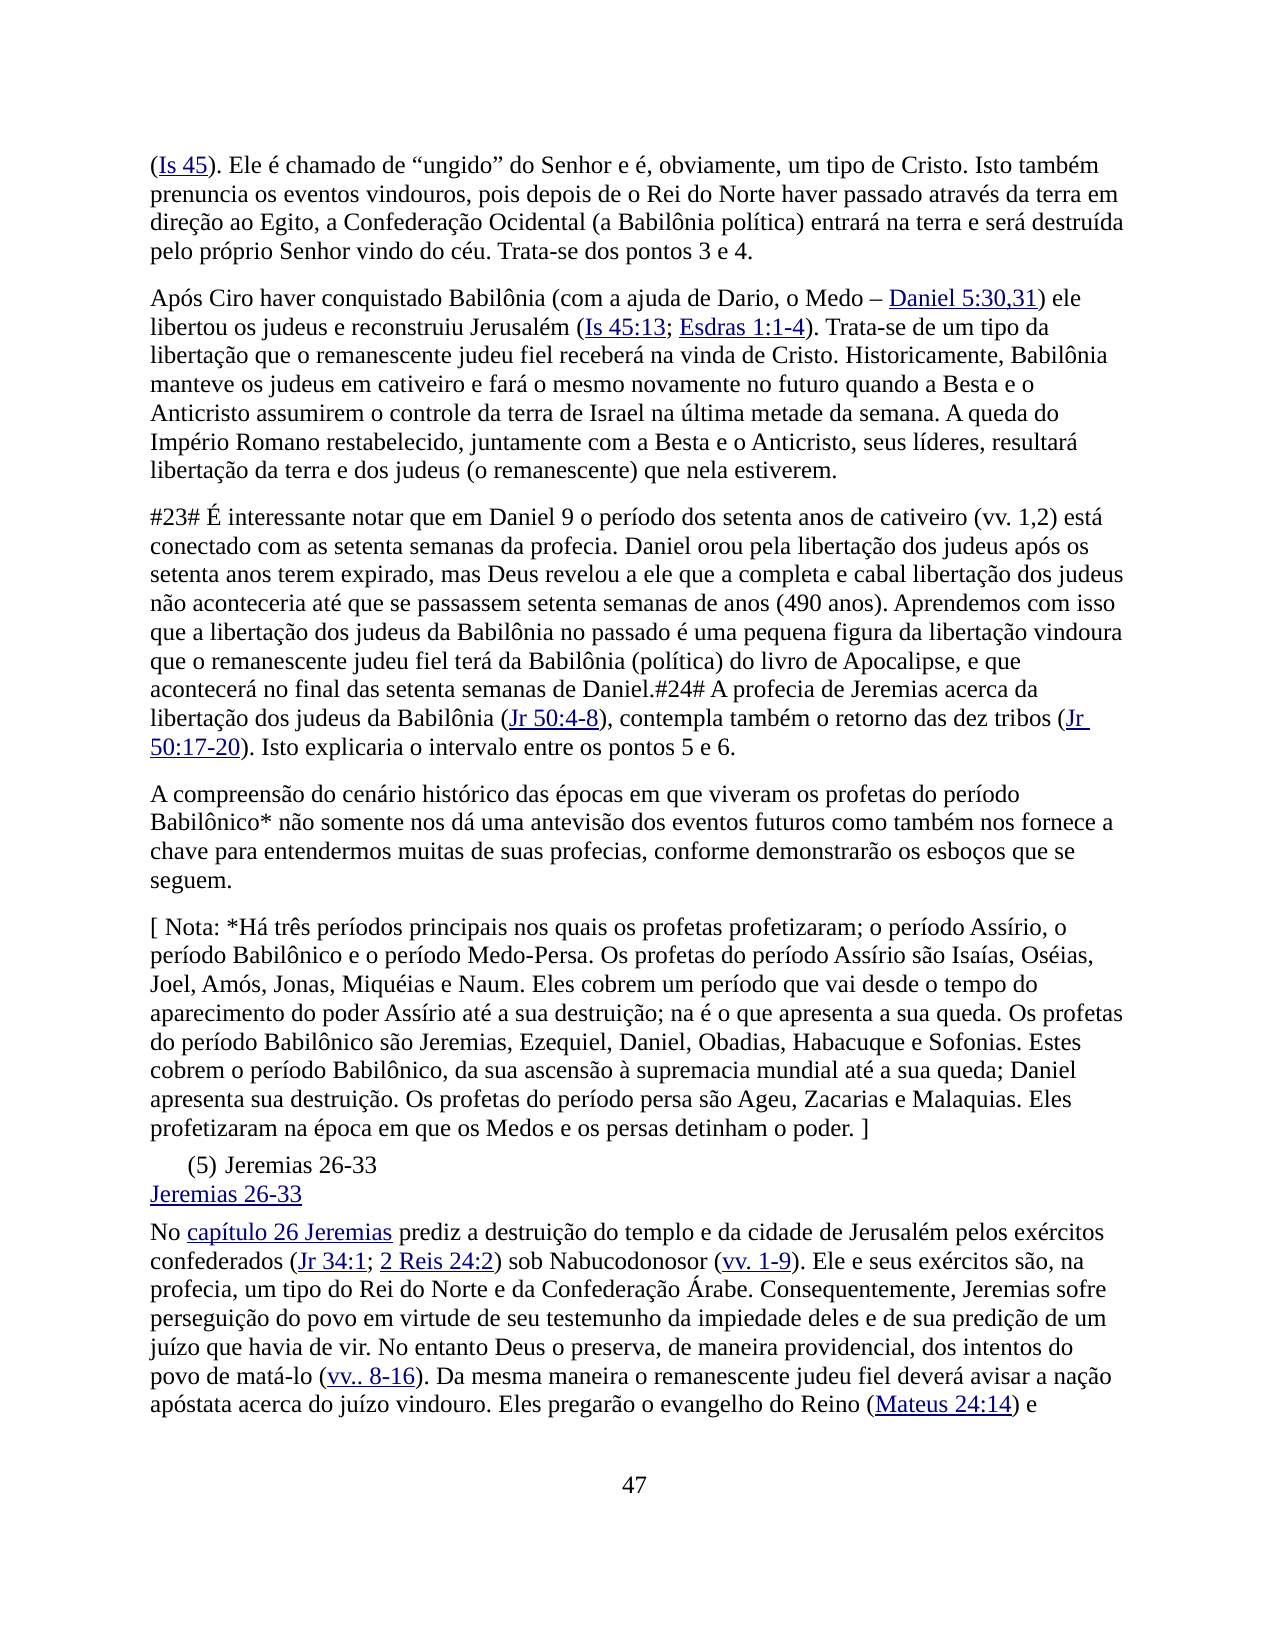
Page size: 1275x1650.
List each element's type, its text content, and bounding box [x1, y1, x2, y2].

text (Is 45). Ele é chamado de “ungido” do Senhor e é, obviamente, um tipo de Cristo. Isto também prenuncia os eventos vindouros, pois depois de o Rei do Norte haver passado através da terra em direção ao Egito, a Confederação Ocidental (a Babilônia política) entrará na terra e será destruída pelo próprio Senhor vindo do céu. Trata-se dos pontos 3 e 4. [150, 150, 1125, 265]
text A compreensão do cenário histórico das épocas em que viveram os profetas do período Babilônico* não somente nos dá uma antevisão dos eventos futuros como também nos fornece a chave para entendermos muitas de suas profecias, conforme demonstrarão os esboços que se seguem. [150, 779, 1125, 894]
list Jeremias 26-33 [187, 1151, 1125, 1179]
text Jeremias 26-33 [150, 1179, 1125, 1208]
text #23# É interessante notar que em Daniel 9 o período dos setenta anos de cativeiro (vv. 1,2) está conectado com as setenta semanas da profecia. Daniel orou pela libertação dos judeus após os setenta anos terem expirado, mas Deus revelou a ele que a completa e cabal libertação dos judeus não aconteceria até que se passassem setenta semanas de anos (490 anos). Aprendemos com isso que a libertação dos judeus da Babilônia no passado é uma pequena figura da libertação vindoura que o remanescente judeu fiel terá da Babilônia (política) do livro de Apocalipse, e que acontecerá no final das setenta semanas de Daniel.#24# A profecia de Jeremias acerca da libertação dos judeus da Babilônia (Jr 50:4-8), contempla também o retorno das dez tribos (Jr 50:17-20). Isto explicaria o intervalo entre os pontos 5 e 6. [150, 502, 1125, 761]
text Após Ciro haver conquistado Babilônia (com a ajuda de Dario, o Medo – Daniel 5:30,31) ele libertou os judeus e reconstruiu Jerusalém (Is 45:13; Esdras 1:1-4). Trata-se de um tipo da libertação que o remanescente judeu fiel receberá na vinda de Cristo. Historicamente, Babilônia manteve os judeus em cativeiro e fará o mesmo novamente no futuro quando a Besta e o Anticristo assumirem o controle da terra de Israel na última metade da semana. A queda do Império Romano restabelecido, juntamente com a Besta e o Anticristo, seus líderes, resultará libertação da terra e dos judeus (o remanescente) que nela estiverem. [150, 283, 1125, 484]
text [ Nota: *Há três períodos principais nos quais os profetas profetizaram; o período Assírio, o período Babilônico e o período Medo-Persa. Os profetas do período Assírio são Isaías, Oséias, Joel, Amós, Jonas, Miquéias e Naum. Eles cobrem um período que vai desde o tempo do aparecimento do poder Assírio até a sua destruição; na é o que apresenta a sua queda. Os profetas do período Babilônico são Jeremias, Ezequiel, Daniel, Obadias, Habacuque e Sofonias. Estes cobrem o período Babilônico, da sua ascensão à supremacia mundial até a sua queda; Daniel apresenta sua destruição. Os profetas do período persa são Ageu, Zacarias e Malaquias. Eles profetizaram na época em que os Medos e os persas detinham o poder. ] [150, 912, 1125, 1142]
text No capítulo 26 Jeremias prediz a destruição do templo e da cidade de Jerusalém pelos exércitos confederados (Jr 34:1; 2 Reis 24:2) sob Nabucodonosor (vv. 1-9). Ele e seus exércitos são, na profecia, um tipo do Rei do Norte e da Confederação Árabe. Consequentemente, Jeremias sofre perseguição do povo em virtude de seu testemunho da impiedade deles e de sua predição de um juízo que havia de vir. No entanto Deus o preserva, de maneira providencial, dos intentos do povo de matá-lo (vv.. 8-16). Da mesma maneira o remanescente judeu fiel deverá avisar a nação apóstata acerca do juízo vindouro. Eles pregarão o evangelho do Reino (Mateus 24:14) e [150, 1217, 1125, 1418]
